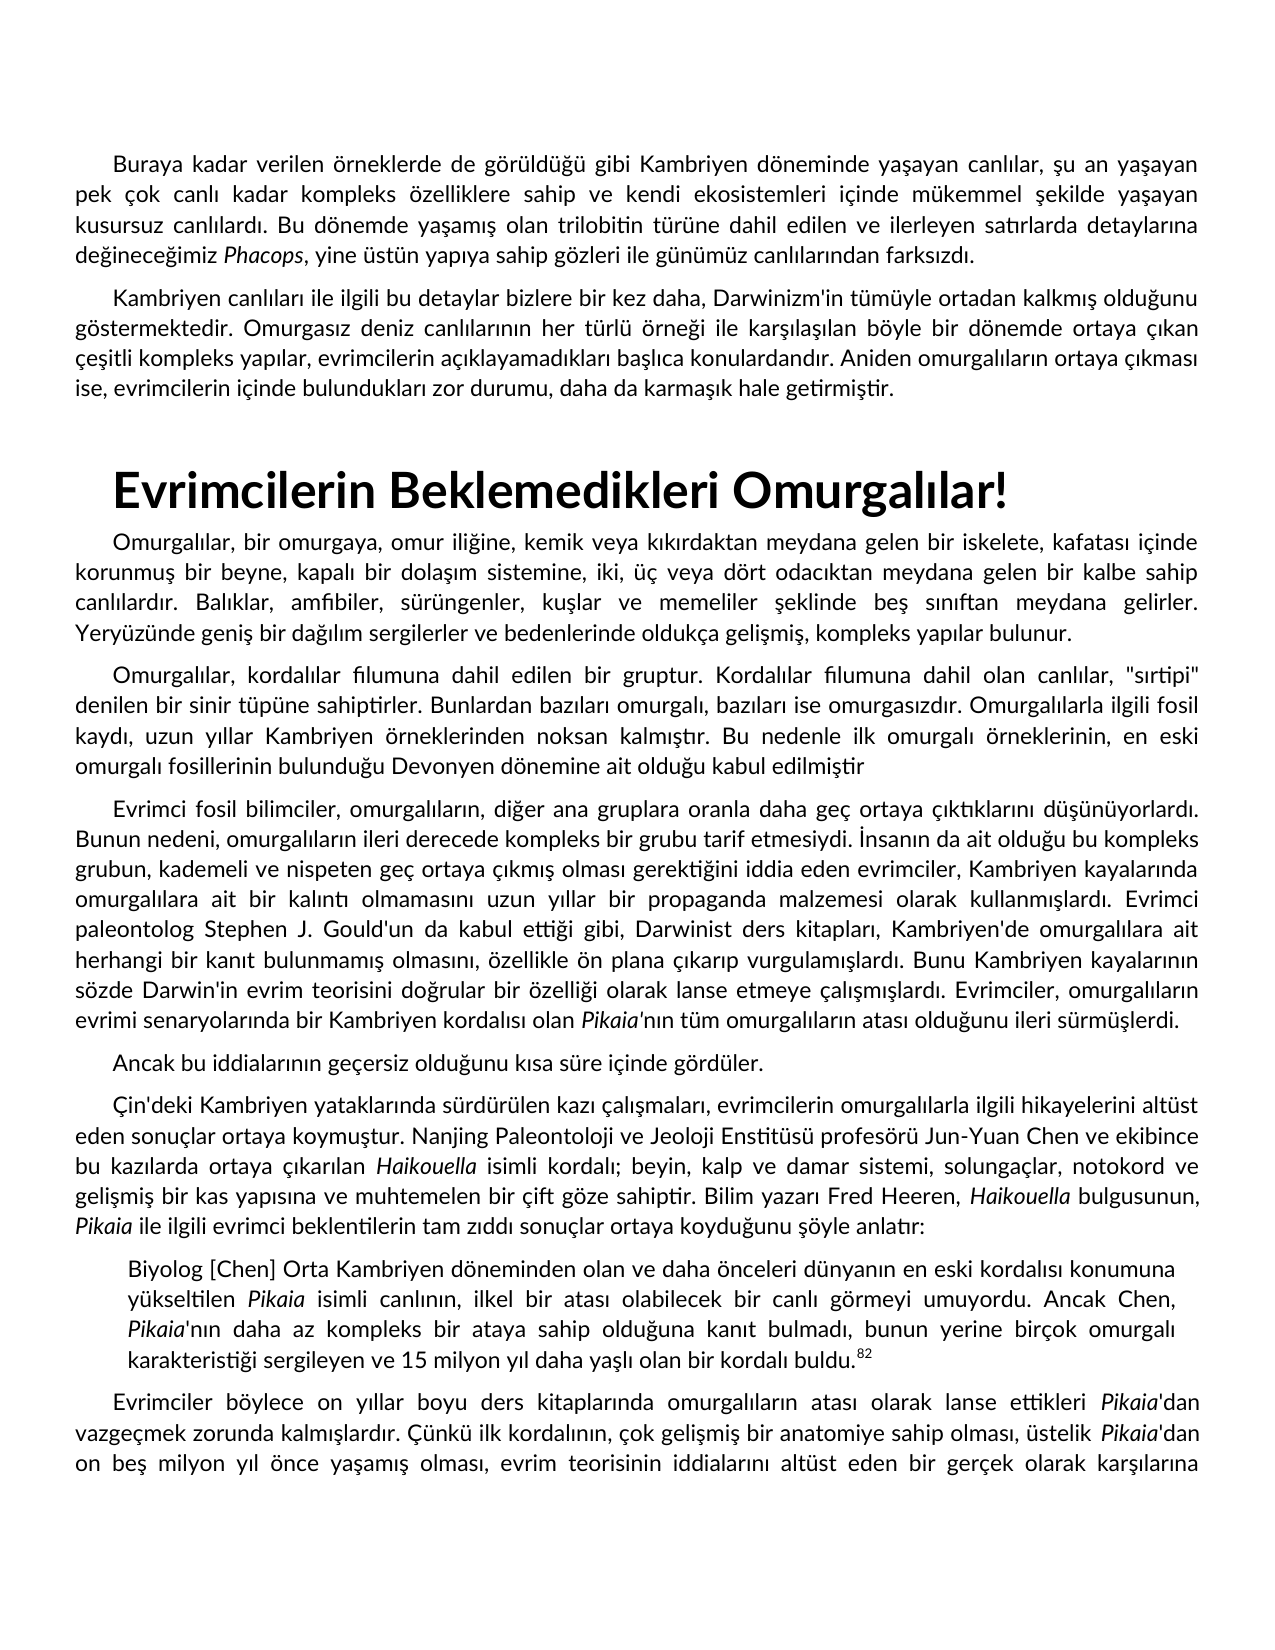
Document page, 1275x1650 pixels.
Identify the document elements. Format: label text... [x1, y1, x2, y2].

text Buraya kadar verilen örneklerde de görüldüğü gibi Kambriyen döneminde yaşayan canlılar, şu an yaşayan pek çok canlı kadar kompleks özelliklere sahip ve kendi ekosistemleri içinde mükemmel şekilde yaşayan kusursuz canlılardı. Bu dönemde yaşamış olan trilobitin türüne dahil edilen ve ilerleyen satırlarda detaylarına değineceğimiz Phacops, yine üstün yapıya sahip gözleri ile günümüz canlılarından farksızdı. [75, 150, 1200, 268]
text Omurgalılar, bir omurgaya, omur iliğine, kemik veya kıkırdaktan meydana gelen bir iskelete, kafatası içinde korunmuş bir beyne, kapalı bir dolaşım sistemine, iki, üç veya dört odacıktan meydana gelen bir kalbe sahip canlılardır. Balıklar, amfibiler, sürüngenler, kuşlar ve memeliler şeklinde beş sınıftan meydana gelirler. Yeryüzünde geniş bir dağılım sergilerler ve bedenlerinde oldukça gelişmiş, kompleks yapılar bulunur. [75, 528, 1200, 646]
subtitle Evrimcilerin Beklemedikleri Omurgalılar! [112, 459, 1200, 519]
text Ancak bu iddialarının geçersiz olduğunu kısa süre içinde gördüler. [75, 1048, 1200, 1076]
text Evrimciler böylece on yıllar boyu ders kitaplarında omurgalıların atası olarak lanse ettikleri Pikaia'dan vazgeçmek zorunda kalmışlardır. Çünkü ilk kordalının, çok gelişmiş bir anatomiye sahip olması, üstelik Pikaia'dan on beş milyon yıl önce yaşamış olması, evrim teorisinin iddialarını altüst eden bir gerçek olarak karşılarına [75, 1388, 1200, 1476]
text Omurgalılar, kordalılar filumuna dahil edilen bir gruptur. Kordalılar filumuna dahil olan canlılar, "sırtipi" denilen bir sinir tüpüne sahiptirler. Bunlardan bazıları omurgalı, bazıları ise omurgasızdır. Omurgalılarla ilgili fosil kaydı, uzun yıllar Kambriyen örneklerinden noksan kalmıştır. Bu nedenle ilk omurgalı örneklerinin, en eski omurgalı fosillerinin bulunduğu Devonyen dönemine ait olduğu kabul edilmiştir [75, 661, 1200, 779]
text Kambriyen canlıları ile ilgili bu detaylar bizlere bir kez daha, Darwinizm'in tümüyle ortadan kalkmış olduğunu göstermektedir. Omurgasız deniz canlılarının her türlü örneği ile karşılaşılan böyle bir dönemde ortaya çıkan çeşitli kompleks yapılar, evrimcilerin açıklayamadıkları başlıca konulardandır. Aniden omurgalıların ortaya çıkması ise, evrimcilerin içinde bulundukları zor durumu, daha da karmaşık hale getirmiştir. [75, 283, 1200, 401]
text Çin'deki Kambriyen yataklarında sürdürülen kazı çalışmaları, evrimcilerin omurgalılarla ilgili hikayelerini altüst eden sonuçlar ortaya koymuştur. Nanjing Paleontoloji ve Jeoloji Enstitüsü profesörü Jun-Yuan Chen ve ekibince bu kazılarda ortaya çıkarılan Haikouella isimli kordalı; beyin, kalp ve damar sistemi, solungaçlar, notokord ve gelişmiş bir kas yapısına ve muhtemelen bir çift göze sahiptir. Bilim yazarı Fred Heeren, Haikouella bulgusunun, Pikaia ile ilgili evrimci beklentilerin tam zıddı sonuçlar ortaya koyduğunu şöyle anlatır: [75, 1091, 1200, 1239]
text Evrimci fosil bilimciler, omurgalıların, diğer ana gruplara oranla daha geç ortaya çıktıklarını düşünüyorlardı. Bunun nedeni, omurgalıların ileri derecede kompleks bir grubu tarif etmesiydi. İnsanın da ait olduğu bu kompleks grubun, kademeli ve nispeten geç ortaya çıkmış olması gerektiğini iddia eden evrimciler, Kambriyen kayalarında omurgalılara ait bir kalıntı olmamasını uzun yıllar bir propaganda malzemesi olarak kullanmışlardı. Evrimci paleontolog Stephen J. Gould'un da kabul ettiği gibi, Darwinist ders kitapları, Kambriyen'de omurgalılara ait herhangi bir kanıt bulunmamış olmasını, özellikle ön plana çıkarıp vurgulamışlardı. Bunu Kambriyen kayalarının sözde Darwin'in evrim teorisini doğrular bir özelliği olarak lanse etmeye çalışmışlardı. Evrimciler, omurgalıların evrimi senaryolarında bir Kambriyen kordalısı olan Pikaia'nın tüm omurgalıların atası olduğunu ileri sürmüşlerdi. [75, 794, 1200, 1033]
text Biyolog [Chen] Orta Kambriyen döneminden olan ve daha önceleri dünyanın en eski kordalısı konumuna yükseltilen Pikaia isimli canlının, ilkel bir atası olabilecek bir canlı görmeyi umuyordu. Ancak Chen, Pikaia'nın daha az kompleks bir ataya sahip olduğuna kanıt bulmadı, bunun yerine birçok omurgalı karakteristiği sergileyen ve 15 milyon yıl daha yaşlı olan bir kordalı buldu.82 [127, 1255, 1177, 1373]
